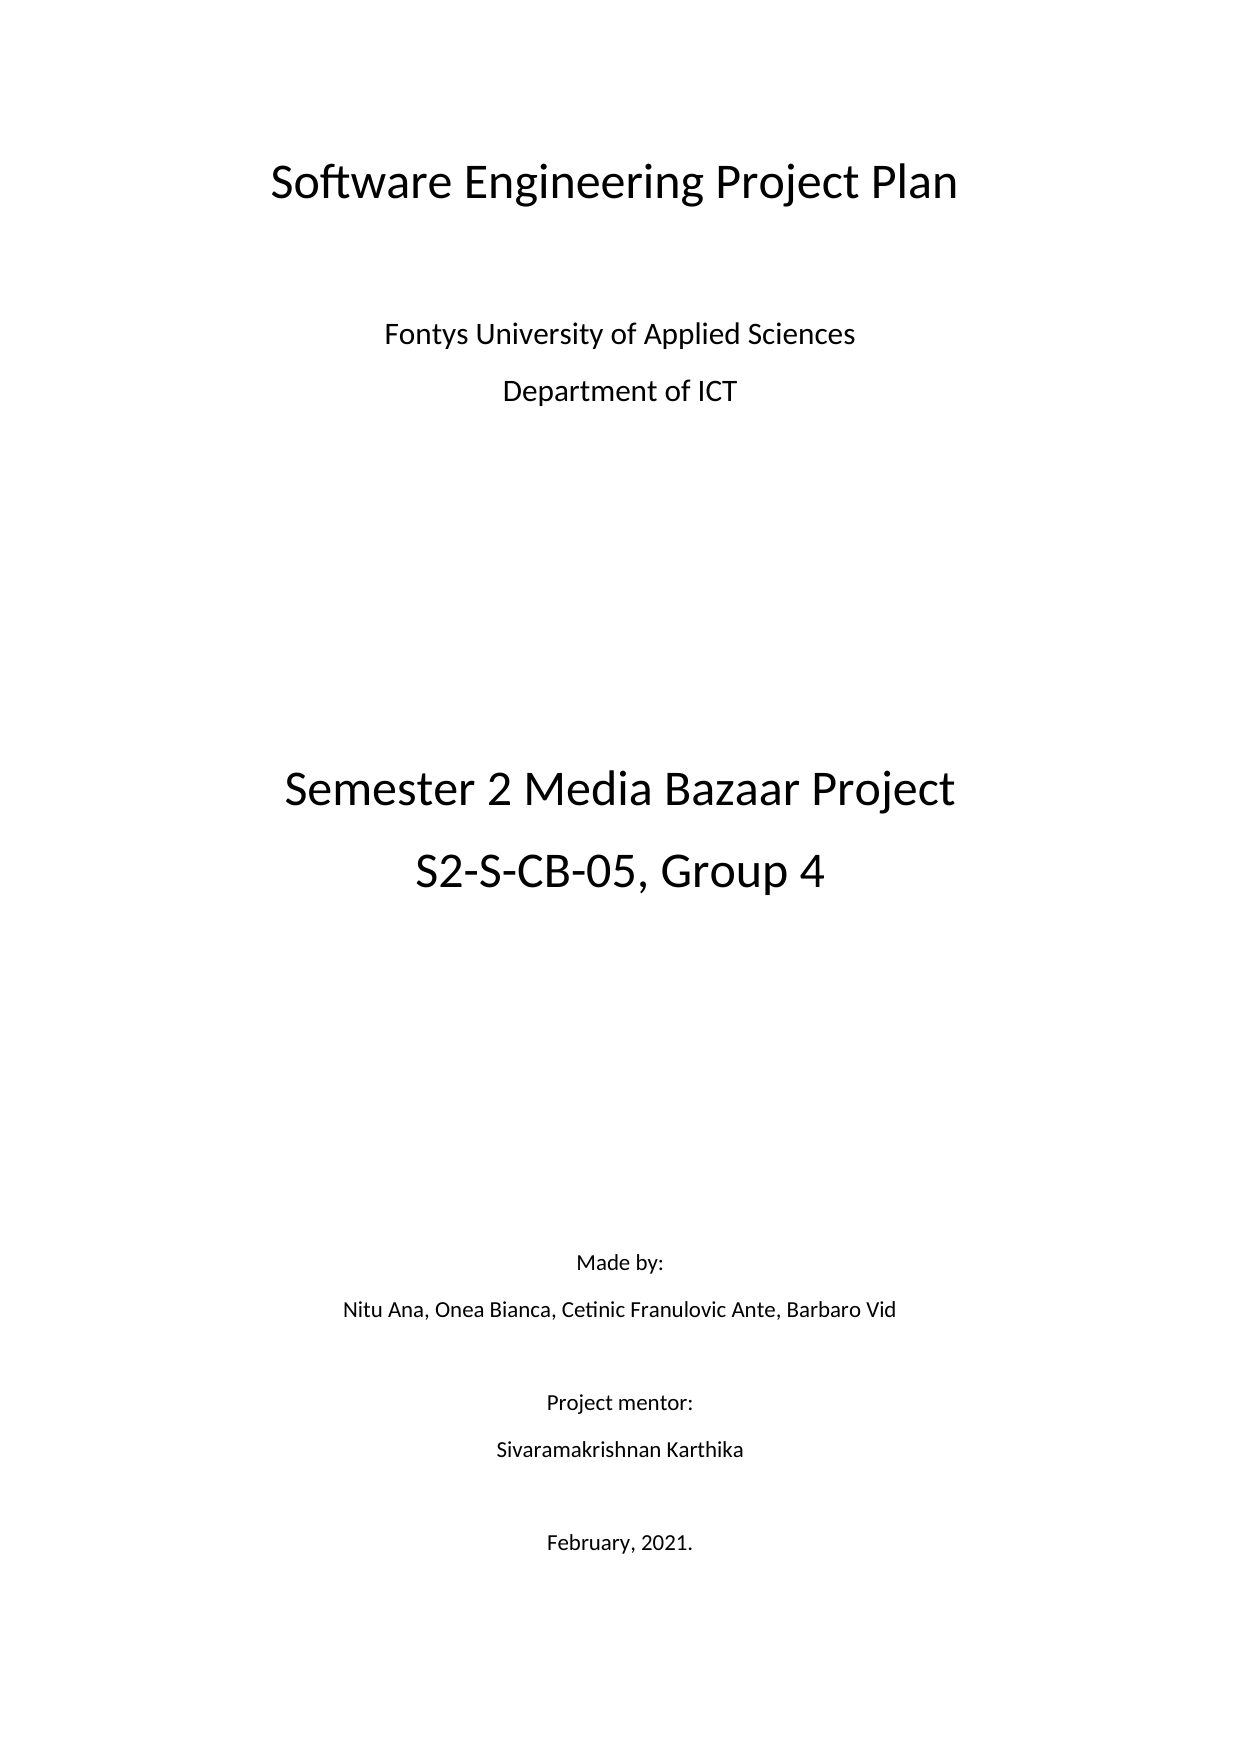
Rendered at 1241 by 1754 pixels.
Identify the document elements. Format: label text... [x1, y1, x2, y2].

text Software Engineering Project Plan [150, 150, 1090, 211]
text S2-S-CB-05, Group 4 [150, 839, 1090, 900]
text Semester 2 Media Bazaar Project [150, 757, 1090, 818]
text Fontys University of Applied Sciences [150, 314, 1090, 352]
text Nitu Ana, Onea Bianca, Cetinic Franulovic Ante, Barbaro Vid [150, 1295, 1090, 1323]
text Sivaramakrishnan Karthika [150, 1435, 1090, 1463]
text Made by: [150, 1248, 1090, 1277]
text February, 2021. [150, 1528, 1090, 1556]
text Project mentor: [150, 1388, 1090, 1416]
text Department of ICT [150, 371, 1090, 409]
